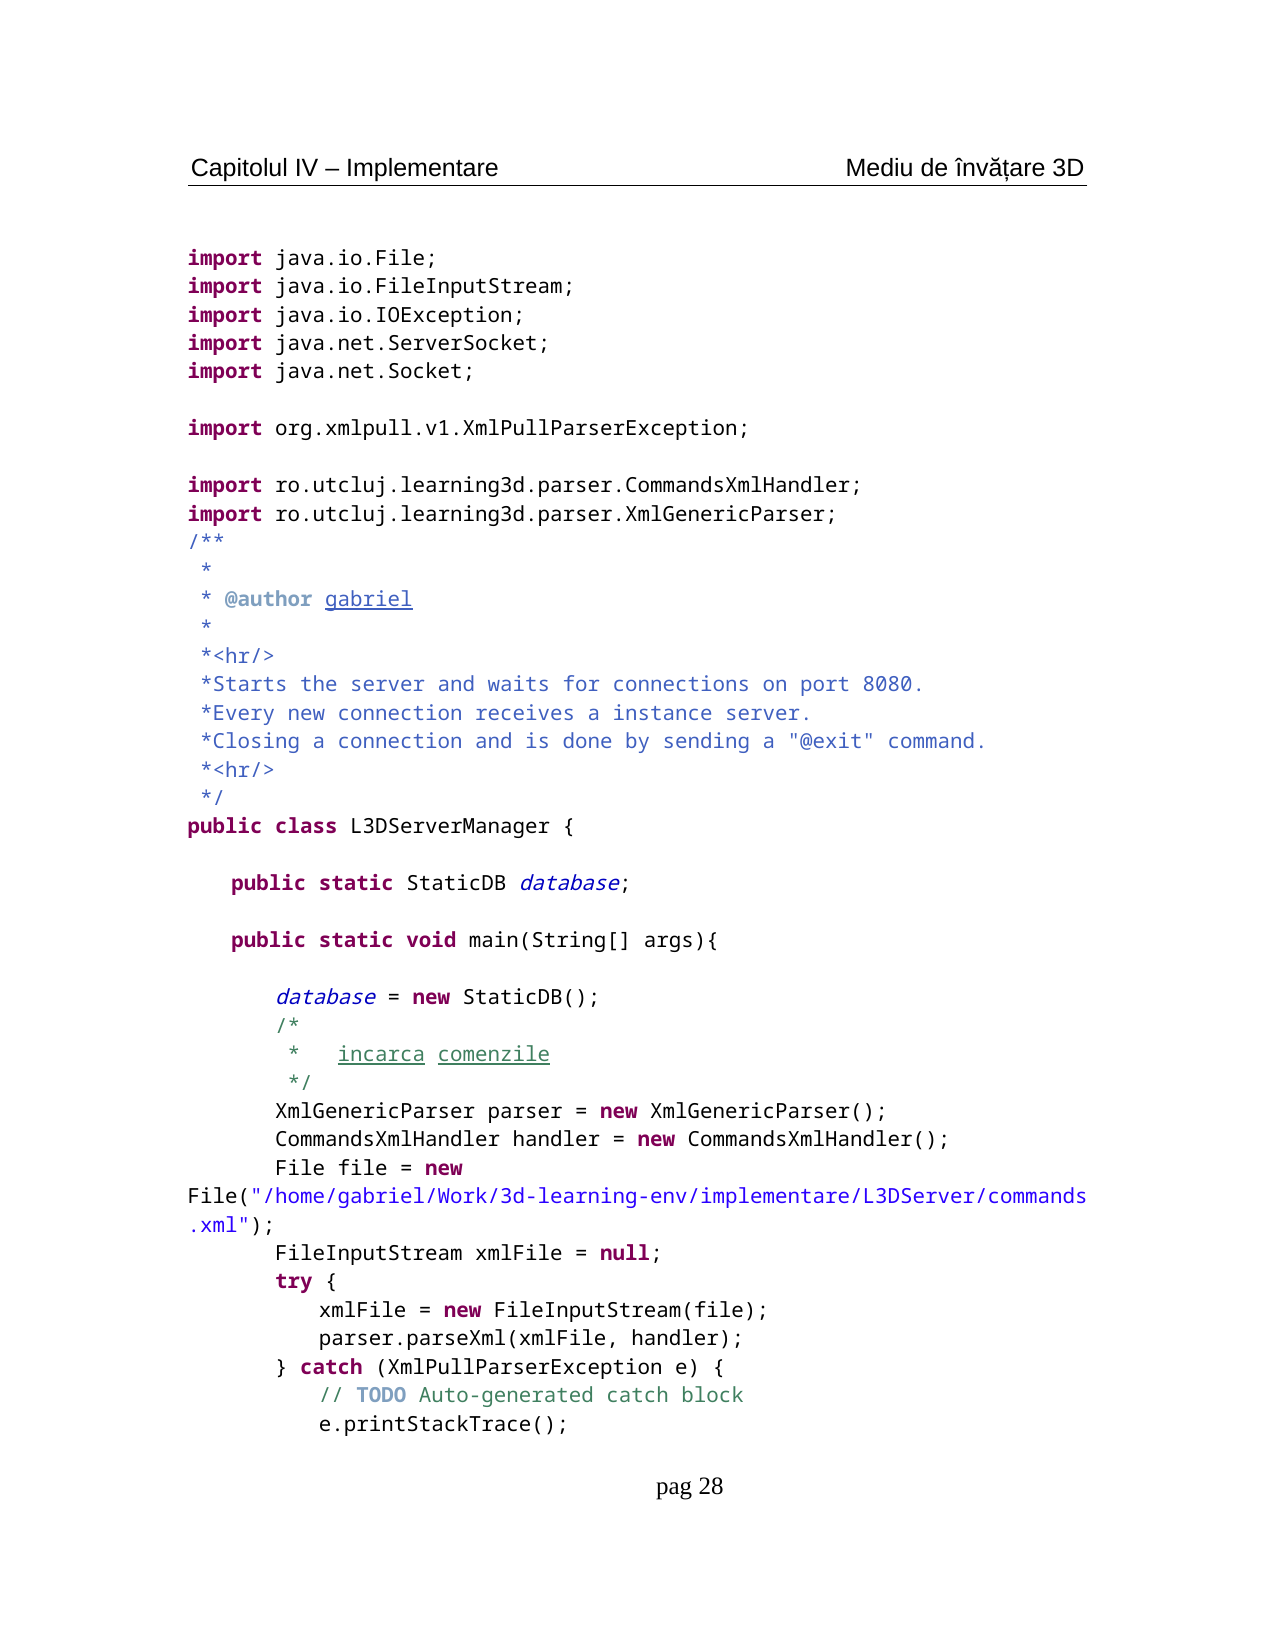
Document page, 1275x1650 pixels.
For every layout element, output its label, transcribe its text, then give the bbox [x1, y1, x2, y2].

text FileInputStream xmlFile = null; [187, 1238, 1087, 1267]
text import java.io.File; [187, 243, 1087, 271]
text *<hr/> [187, 641, 1087, 669]
text * incarca comenzile [187, 1039, 1087, 1068]
text * @author gabriel [187, 584, 1087, 613]
text *Closing a connection and is done by sending a "@exit" command. [187, 726, 1087, 755]
text */ [187, 783, 1087, 812]
text e.printStackTrace(); [187, 1409, 1087, 1437]
text *Every new connection receives a instance server. [187, 698, 1087, 726]
text File file = new File("/home/gabriel/Work/3d-learning-env/implementare/L3DServer/commands.xml"); [187, 1153, 1087, 1238]
text xmlFile = new FileInputStream(file); [187, 1295, 1087, 1323]
text try { [187, 1267, 1087, 1295]
text /* [187, 1011, 1087, 1039]
text // TODO Auto-generated catch block [187, 1380, 1087, 1409]
text import org.xmlpull.v1.XmlPullParserException; [187, 413, 1087, 442]
text public static StaticDB database; [187, 868, 1087, 897]
text */ [187, 1068, 1087, 1096]
text XmlGenericParser parser = new XmlGenericParser(); [187, 1096, 1087, 1124]
text public class L3DServerManager { [187, 812, 1087, 840]
text database = new StaticDB(); [187, 982, 1087, 1011]
text public static void main(String[] args){ [187, 925, 1087, 954]
text import java.io.IOException; [187, 300, 1087, 328]
text import ro.utcluj.learning3d.parser.CommandsXmlHandler; [187, 470, 1087, 499]
text import java.net.Socket; [187, 357, 1087, 385]
text CommandsXmlHandler handler = new CommandsXmlHandler(); [187, 1124, 1087, 1153]
text /** [187, 527, 1087, 556]
text } catch (XmlPullParserException e) { [187, 1352, 1087, 1380]
text parser.parseXml(xmlFile, handler); [187, 1323, 1087, 1352]
text *<hr/> [187, 755, 1087, 783]
text import java.net.ServerSocket; [187, 328, 1087, 357]
text * [187, 556, 1087, 584]
text *Starts the server and waits for connections on port 8080. [187, 669, 1087, 698]
text * [187, 613, 1087, 641]
text import java.io.FileInputStream; [187, 271, 1087, 300]
text import ro.utcluj.learning3d.parser.XmlGenericParser; [187, 499, 1087, 527]
